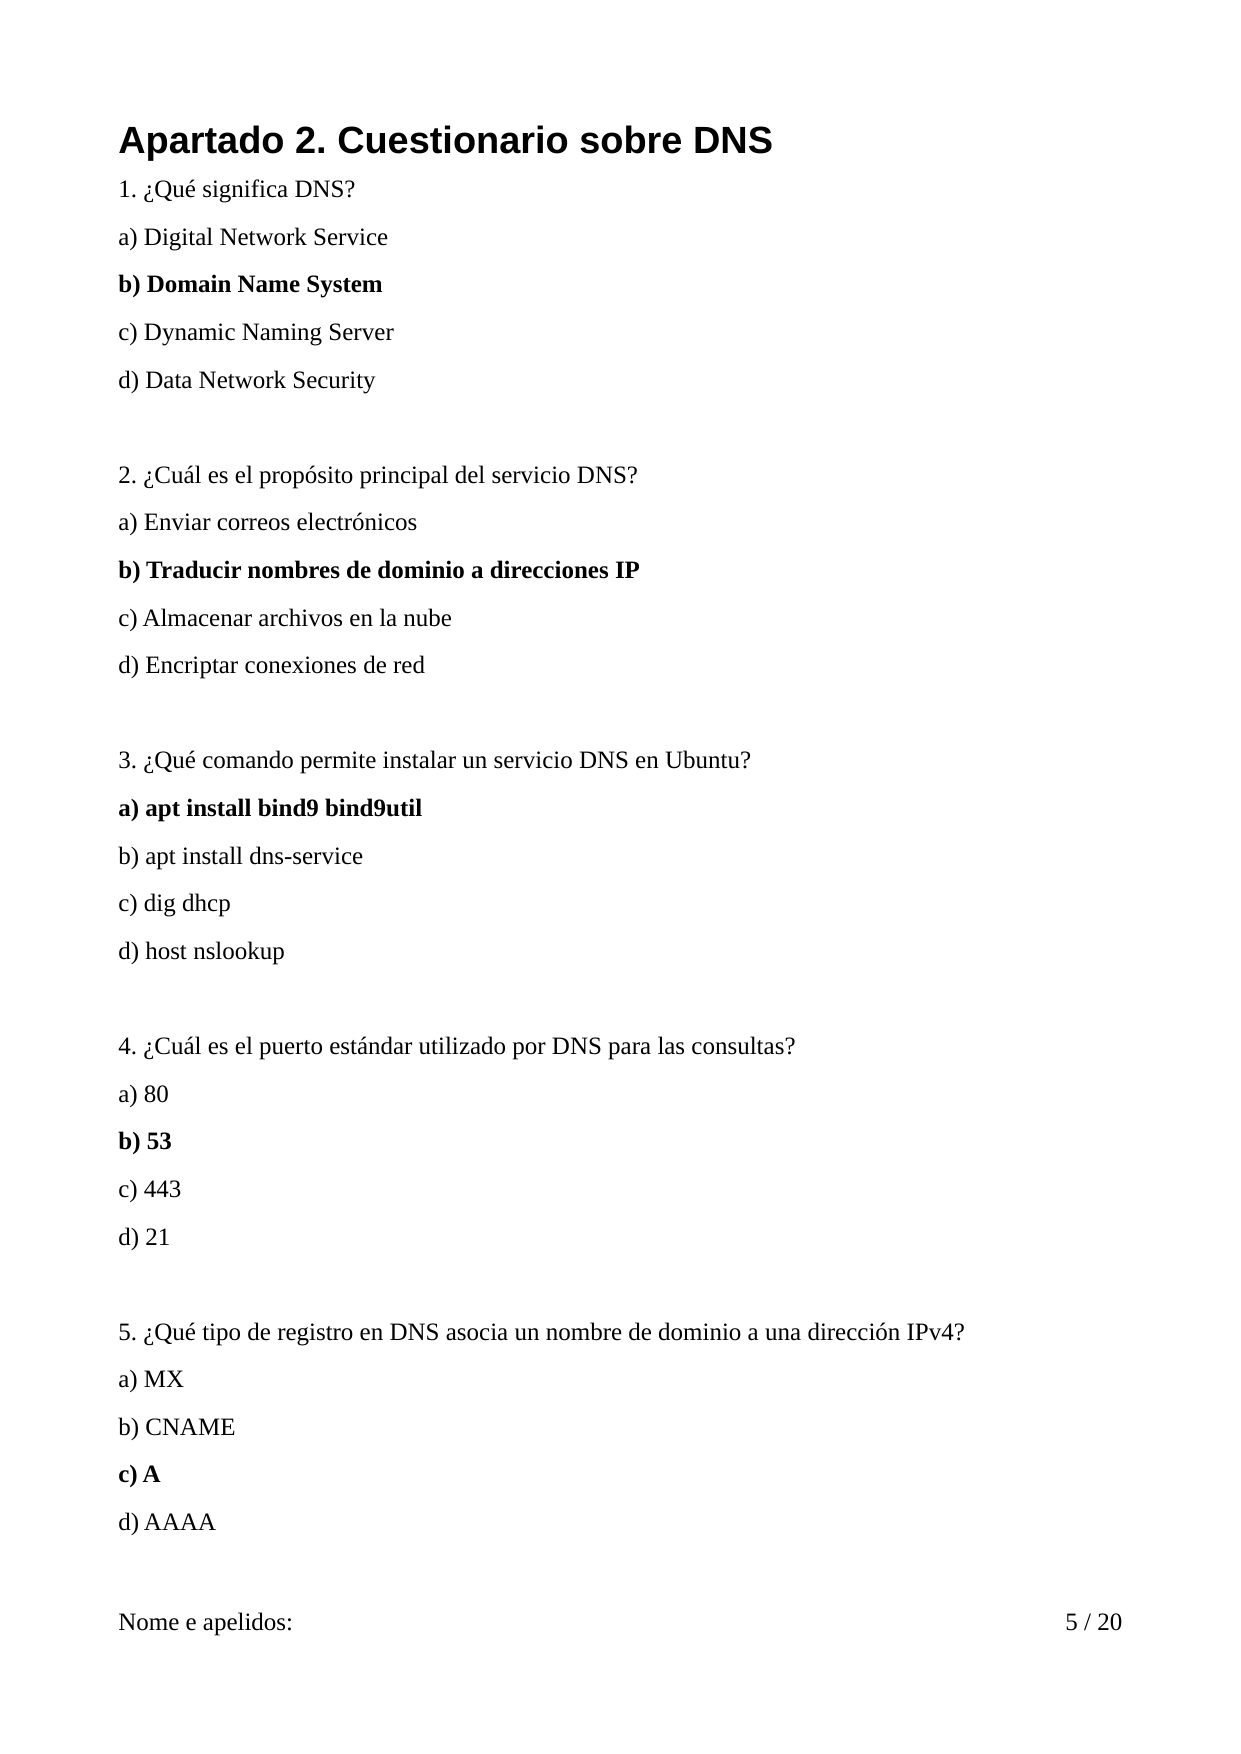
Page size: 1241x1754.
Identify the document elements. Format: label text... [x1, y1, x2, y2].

text d) Encriptar conexiones de red [118, 650, 1122, 679]
text b) apt install dns-service [118, 841, 1122, 869]
text d) host nslookup [118, 936, 1122, 965]
text d) Data Network Security [118, 365, 1122, 393]
text d) AAAA [118, 1507, 1122, 1536]
text c) 443 [118, 1174, 1122, 1203]
text b) CNAME [118, 1412, 1122, 1441]
text b) Traducir nombres de dominio a direcciones IP [118, 555, 1122, 584]
text c) dig dhcp [118, 888, 1122, 917]
text 1. ¿Qué significa DNS? [118, 174, 1122, 203]
text 5. ¿Qué tipo de registro en DNS asocia un nombre de dominio a una dirección IPv4? [118, 1317, 1122, 1346]
text d) 21 [118, 1222, 1122, 1250]
text a) apt install bind9 bind9util [118, 793, 1122, 822]
text c) Almacenar archivos en la nube [118, 603, 1122, 631]
text a) Digital Network Service [118, 222, 1122, 251]
text c) A [118, 1459, 1122, 1488]
text a) MX [118, 1364, 1122, 1393]
text b) Domain Name System [118, 269, 1122, 298]
text 3. ¿Qué comando permite instalar un servicio DNS en Ubuntu? [118, 746, 1122, 774]
subtitle Apartado 2. Cuestionario sobre DNS [118, 118, 1122, 162]
text c) Dynamic Naming Server [118, 317, 1122, 346]
text 2. ¿Cuál es el propósito principal del servicio DNS? [118, 460, 1122, 489]
text a) Enviar correos electrónicos [118, 507, 1122, 536]
text 4. ¿Cuál es el puerto estándar utilizado por DNS para las consultas? [118, 1031, 1122, 1060]
text a) 80 [118, 1079, 1122, 1107]
text b) 53 [118, 1126, 1122, 1155]
